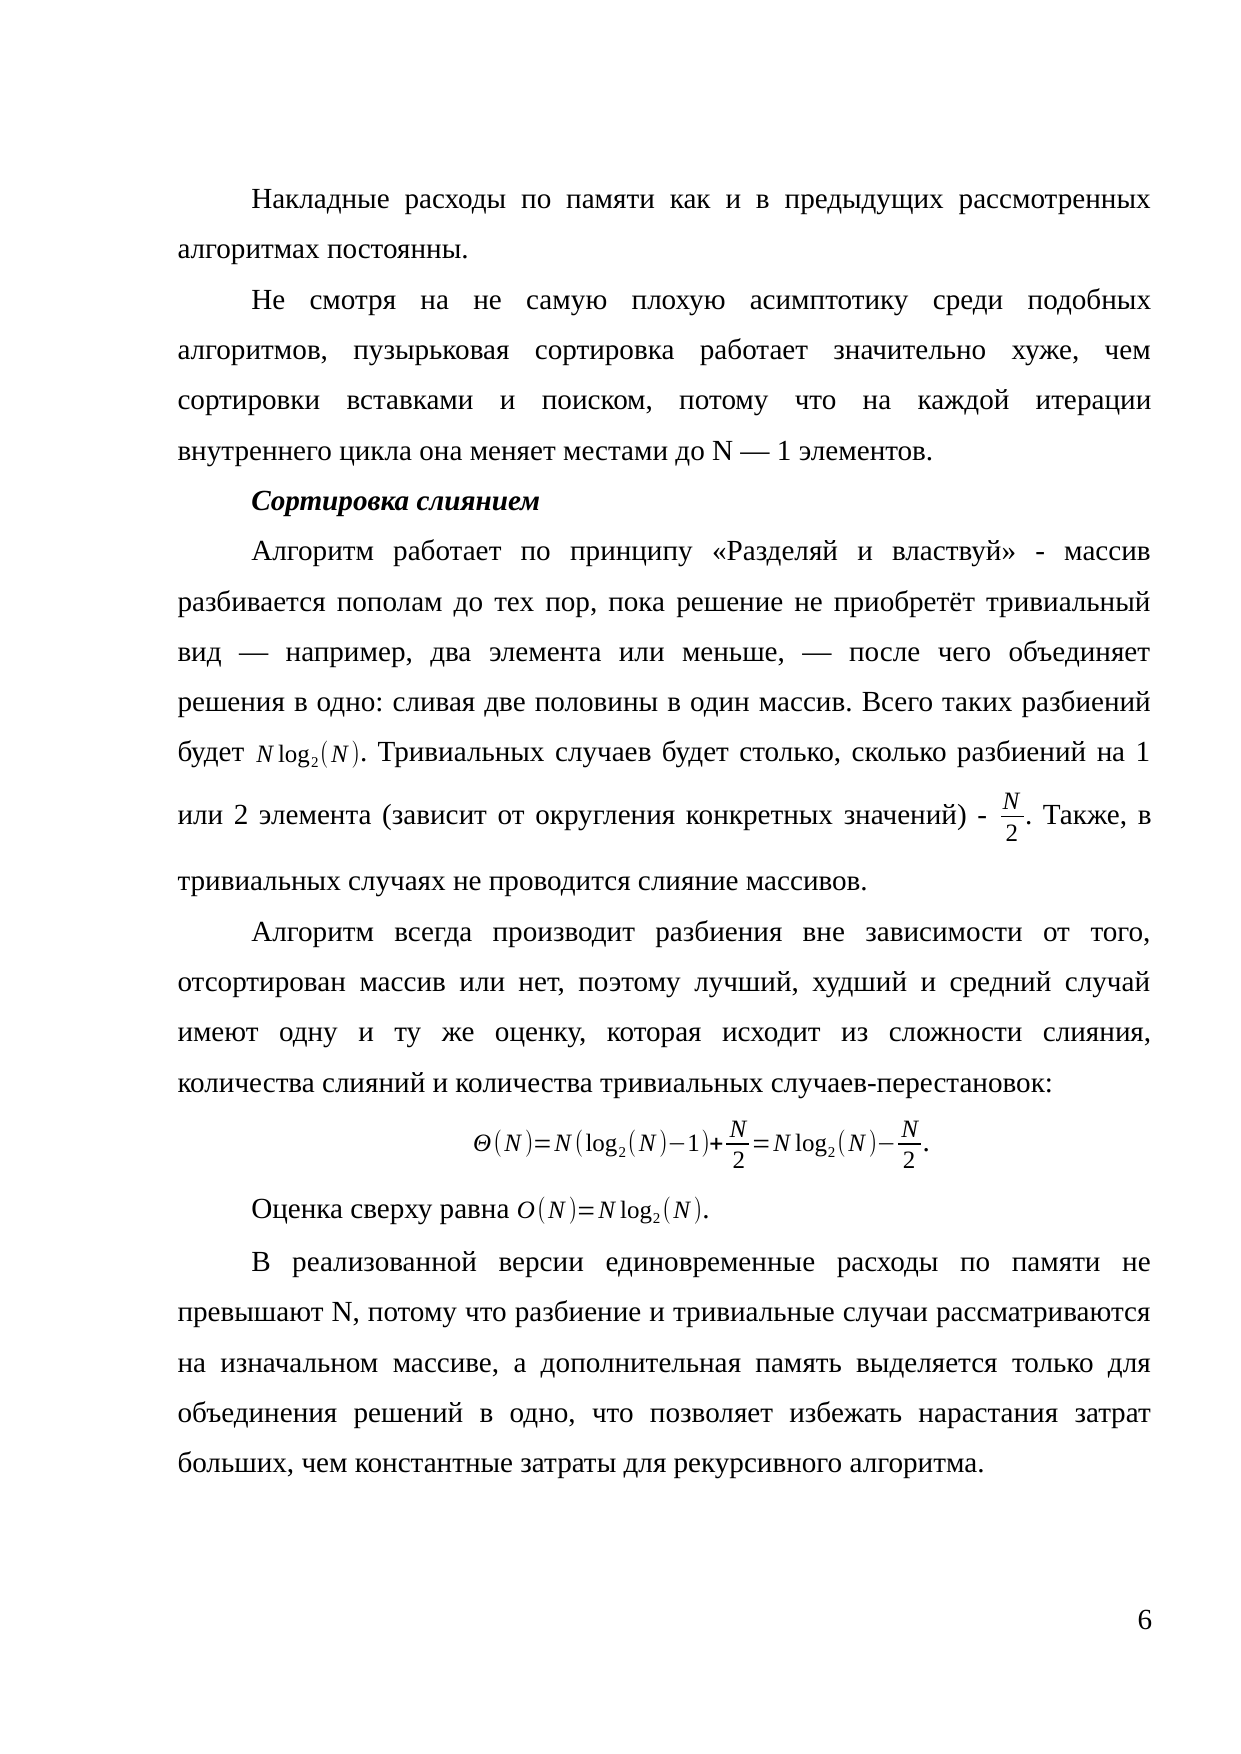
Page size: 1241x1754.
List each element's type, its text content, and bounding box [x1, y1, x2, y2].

text В реализованной версии единовременные расходы по памяти не превышают N, потому что разбиение и тривиальные случаи рассматриваются на изначальном массиве, а дополнительная память выделяется только для объединения решений в одно, что позволяет избежать нарастания затрат больших, чем константные затраты для рекурсивного алгоритма. [177, 1244, 1152, 1479]
text Алгоритм всегда производит разбиения вне зависимости от того, отсортирован массив или нет, поэтому лучший, худший и средний случай имеют одну и ту же оценку, которая исходит из сложности слияния, количества слияний и количества тривиальных случаев-перестановок: [177, 914, 1152, 1098]
text . [177, 1115, 1152, 1174]
text Оценка сверху равна . [177, 1191, 1152, 1227]
text Не смотря на не самую плохую асимптотику среди подобных алгоритмов, пузырьковая сортировка работает значительно хуже, чем сортировки вставками и поиском, потому что на каждой итерации внутреннего цикла она меняет местами до N — 1 элементов. [177, 282, 1152, 466]
text Накладные расходы по памяти как и в предыдущих рассмотренных алгоритмах постоянны. [177, 181, 1152, 265]
subtitle Сортировка слиянием [177, 483, 1152, 517]
text Алгоритм работает по принципу «Разделяй и властвуй» - массив разбивается пополам до тех пор, пока решение не приобретёт тривиальный вид — например, два элемента или меньше, — после чего объединяет решения в одно: сливая две половины в один массив. Всего таких разбиений будет . Тривиальных случаев будет столько, сколько разбиений на 1 или 2 элемента (зависит от округления конкретных значений) - . Также, в тривиальных случаях не проводится слияние массивов. [177, 533, 1152, 897]
